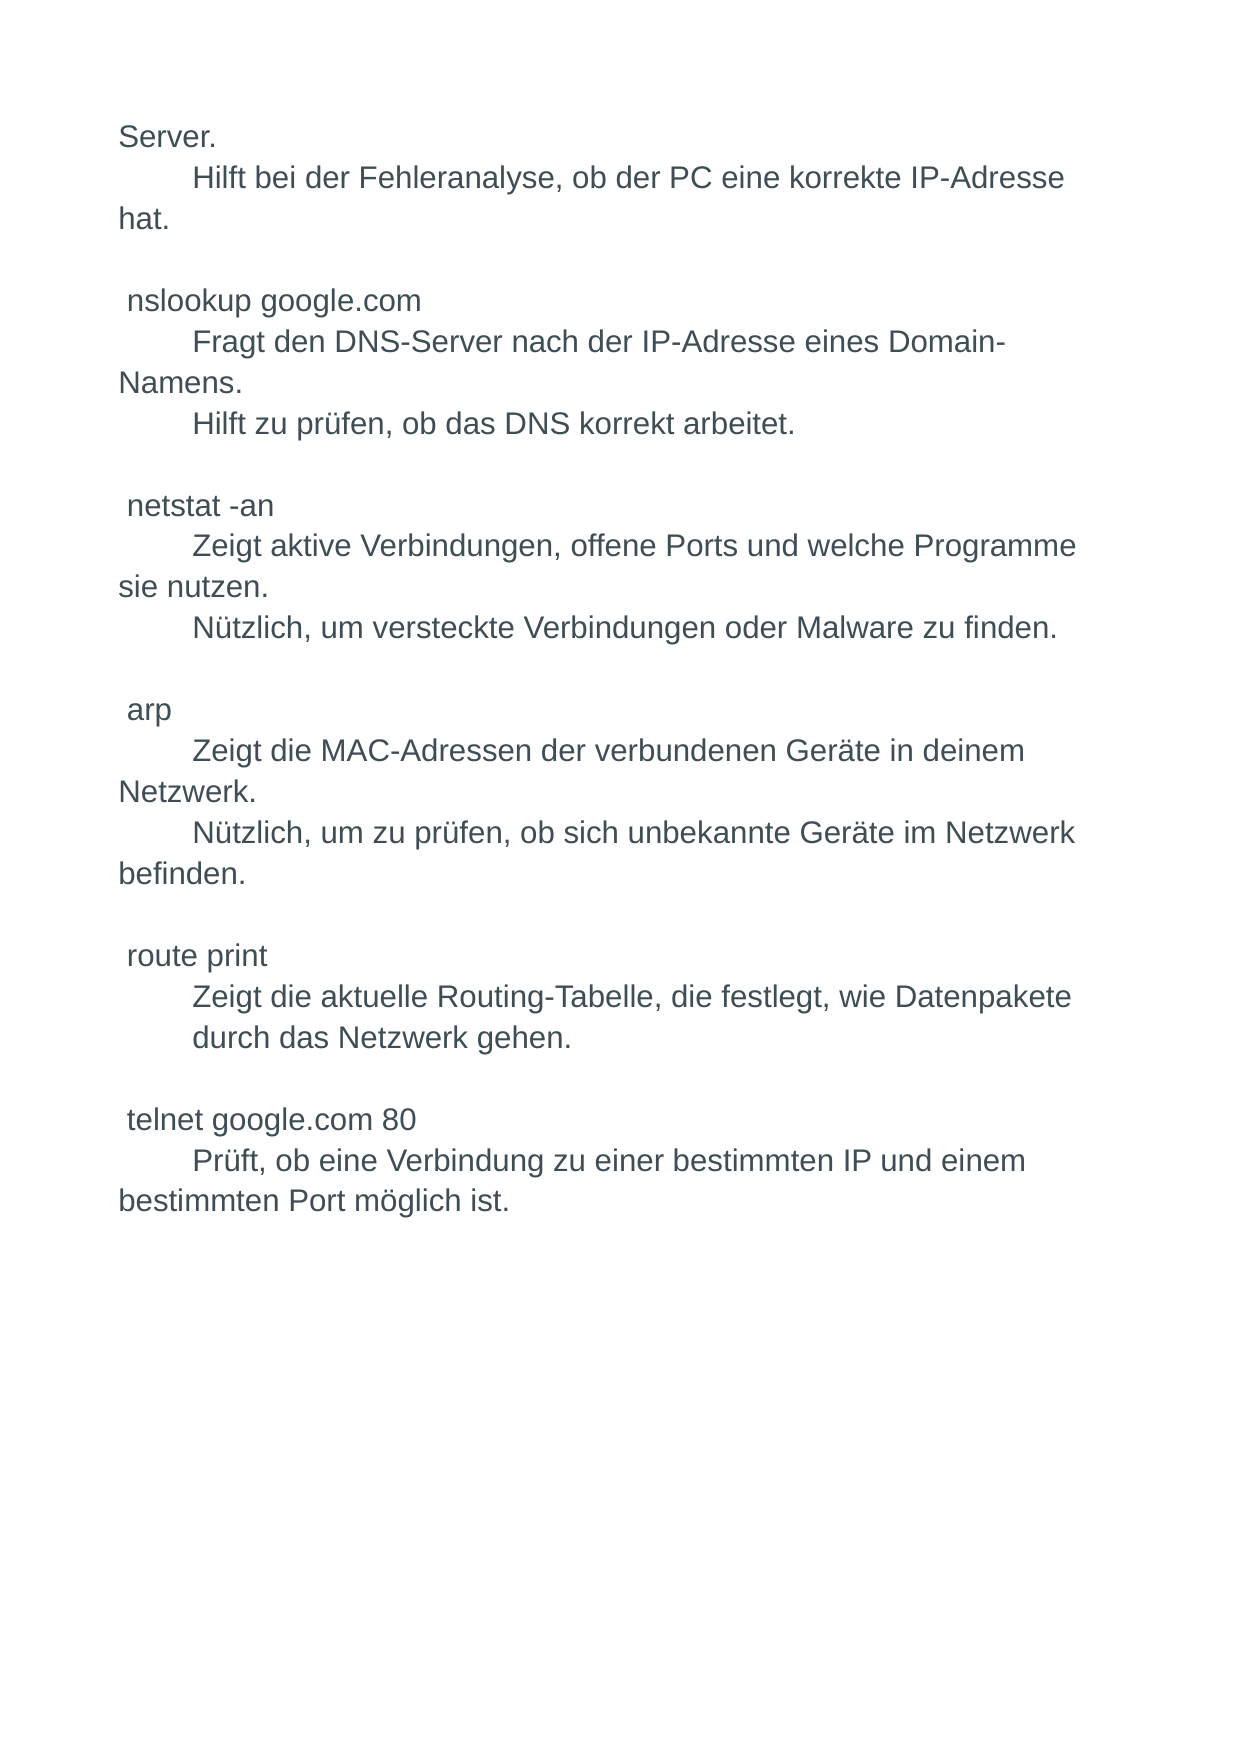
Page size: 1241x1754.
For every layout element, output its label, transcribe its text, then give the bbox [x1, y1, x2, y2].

text Server. Hilft bei der Fehleranalyse, ob der PC eine korrekte IP-Adresse hat. nslookup google.com Fragt den DNS-Server nach der IP-Adresse eines Domain-Namens. Hilft zu prüfen, ob das DNS korrekt arbeitet. netstat -an Zeigt aktive Verbindungen, offene Ports und welche Programme sie nutzen. Nützlich, um versteckte Verbindungen oder Malware zu finden. arp Zeigt die MAC-Adressen der verbundenen Geräte in deinem Netzwerk. Nützlich, um zu prüfen, ob sich unbekannte Geräte im Netzwerk befinden. route print Zeigt die aktuelle Routing-Tabelle, die festlegt, wie Datenpakete durch das Netzwerk gehen. telnet google.com 80 Prüft, ob eine Verbindung zu einer bestimmten IP und einem bestimmten Port möglich ist. [118, 118, 1122, 1218]
